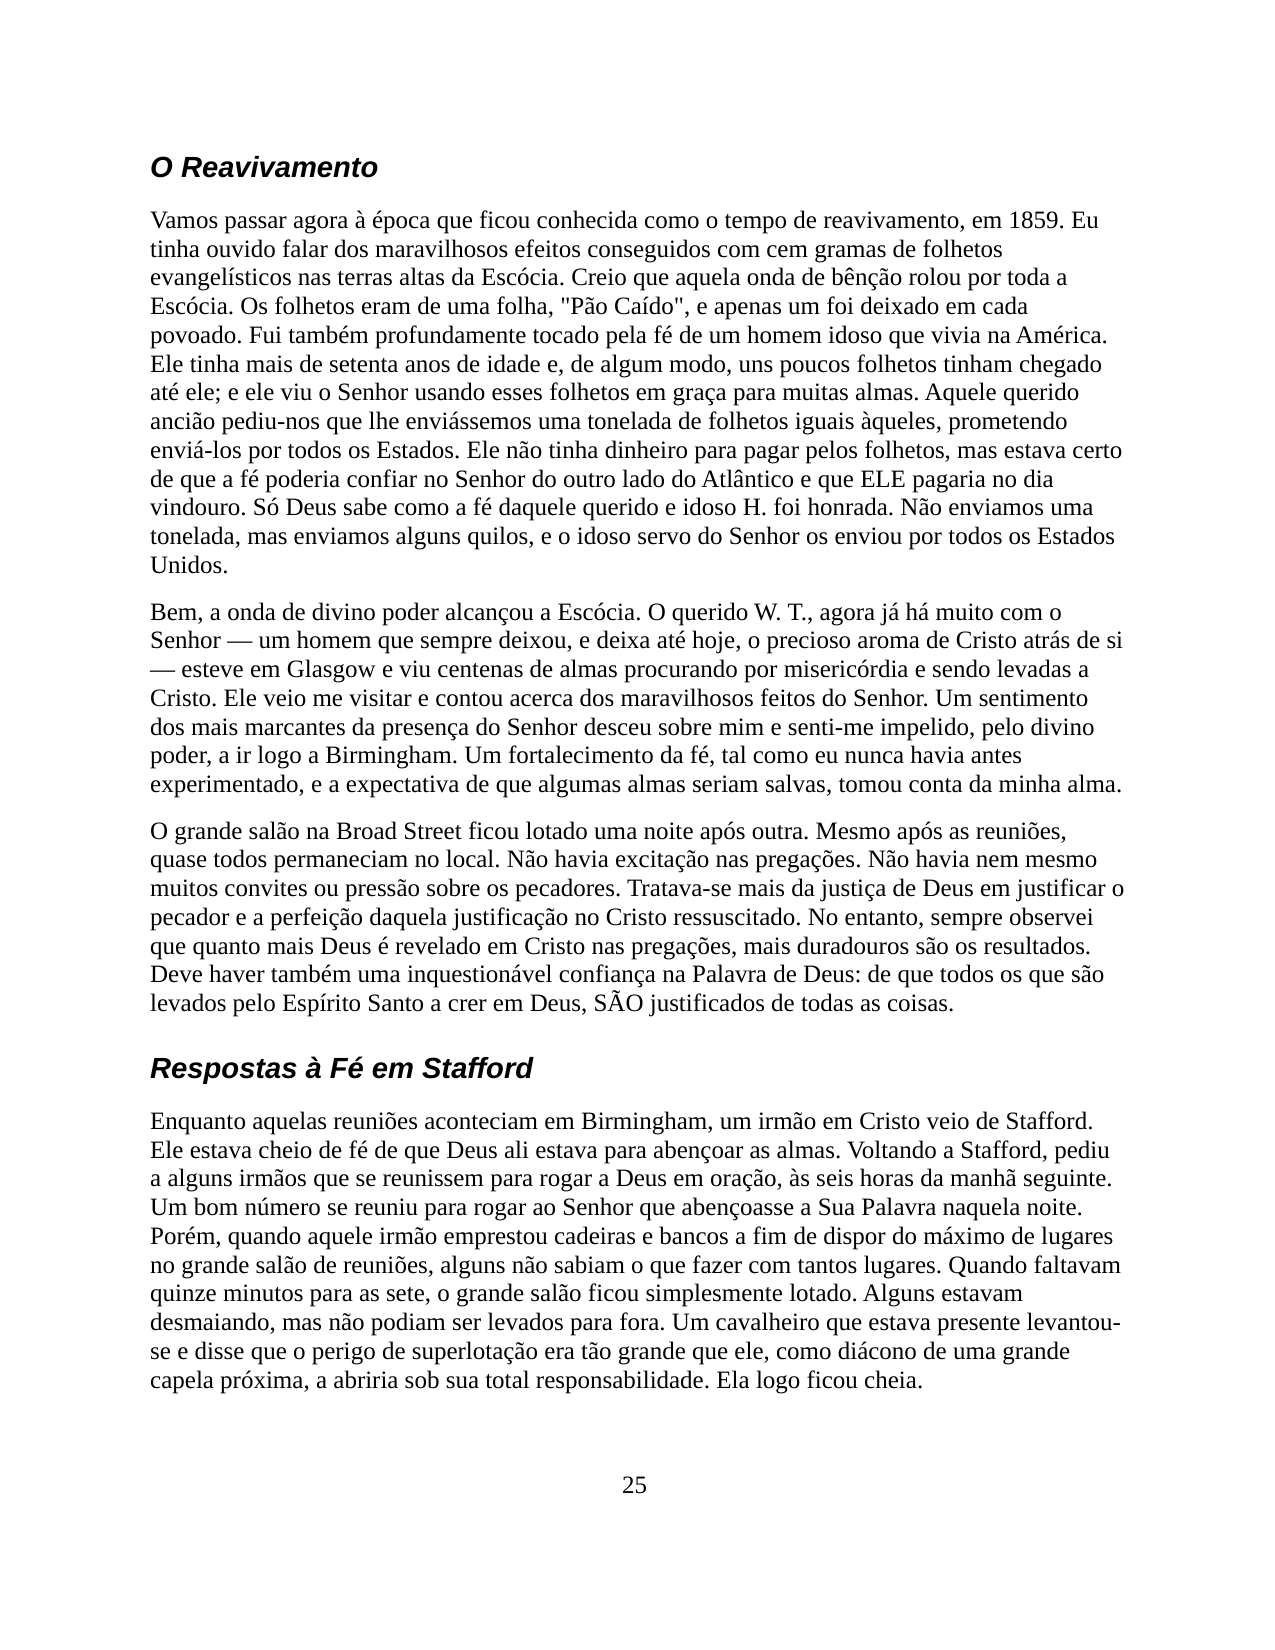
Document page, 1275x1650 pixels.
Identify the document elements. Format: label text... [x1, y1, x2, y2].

text Vamos passar agora à época que ficou conhecida como o tempo de reavivamento, em 1859. Eu tinha ouvido falar dos maravilhosos efeitos conseguidos com cem gramas de folhetos evangelísticos nas terras altas da Escócia. Creio que aquela onda de bênção rolou por toda a Escócia. Os folhetos eram de uma folha, "Pão Caído", e apenas um foi deixado em cada povoado. Fui também profundamente tocado pela fé de um homem idoso que vivia na América. Ele tinha mais de setenta anos de idade e, de algum modo, uns poucos folhetos tinham chegado até ele; e ele viu o Senhor usando esses folhetos em graça para muitas almas. Aquele querido ancião pediu-nos que lhe enviássemos uma tonelada de folhetos iguais àqueles, prometendo enviá-los por todos os Estados. Ele não tinha dinheiro para pagar pelos folhetos, mas estava certo de que a fé poderia confiar no Senhor do outro lado do Atlântico e que ELE pagaria no dia vindouro. Só Deus sabe como a fé daquele querido e idoso H. foi honrada. Não enviamos uma tonelada, mas enviamos alguns quilos, e o idoso servo do Senhor os enviou por todos os Estados Unidos. [150, 205, 1125, 579]
subtitle O Reavivamento [150, 150, 1125, 183]
text Bem, a onda de divino poder alcançou a Escócia. O querido W. T., agora já há muito com o Senhor — um homem que sempre deixou, e deixa até hoje, o precioso aroma de Cristo atrás de si — esteve em Glasgow e viu centenas de almas procurando por misericórdia e sendo levadas a Cristo. Ele veio me visitar e contou acerca dos maravilhosos feitos do Senhor. Um sentimento dos mais marcantes da presença do Senhor desceu sobre mim e senti-me impelido, pelo divino poder, a ir logo a Birmingham. Um fortalecimento da fé, tal como eu nunca havia antes experimentado, e a expectativa de que algumas almas seriam salvas, tomou conta da minha alma. [150, 597, 1125, 798]
text Enquanto aquelas reuniões aconteciam em Birmingham, um irmão em Cristo veio de Stafford. Ele estava cheio de fé de que Deus ali estava para abençoar as almas. Voltando a Stafford, pediu a alguns irmãos que se reunissem para rogar a Deus em oração, às seis horas da manhã seguinte. Um bom número se reuniu para rogar ao Senhor que abençoasse a Sua Palavra naquela noite. Porém, quando aquele irmão emprestou cadeiras e bancos a fim de dispor do máximo de lugares no grande salão de reuniões, alguns não sabiam o que fazer com tantos lugares. Quando faltavam quinze minutos para as sete, o grande salão ficou simplesmente lotado. Alguns estavam desmaiando, mas não podiam ser levados para fora. Um cavalheiro que estava presente levantou-se e disse que o perigo de superlotação era tão grande que ele, como diácono de uma grande capela próxima, a abriria sob sua total responsabilidade. Ela logo ficou cheia. [150, 1106, 1125, 1393]
text O grande salão na Broad Street ficou lotado uma noite após outra. Mesmo após as reuniões, quase todos permaneciam no local. Não havia excitação nas pregações. Não havia nem mesmo muitos convites ou pressão sobre os pecadores. Tratava-se mais da justiça de Deus em justificar o pecador e a perfeição daquela justificação no Cristo ressuscitado. No entanto, sempre observei que quanto mais Deus é revelado em Cristo nas pregações, mais duradouros são os resultados. Deve haver também uma inquestionável confiança na Palavra de Deus: de que todos os que são levados pelo Espírito Santo a crer em Deus, SÃO justificados de todas as coisas. [150, 816, 1125, 1017]
subtitle Respostas à Fé em Stafford [150, 1051, 1125, 1084]
